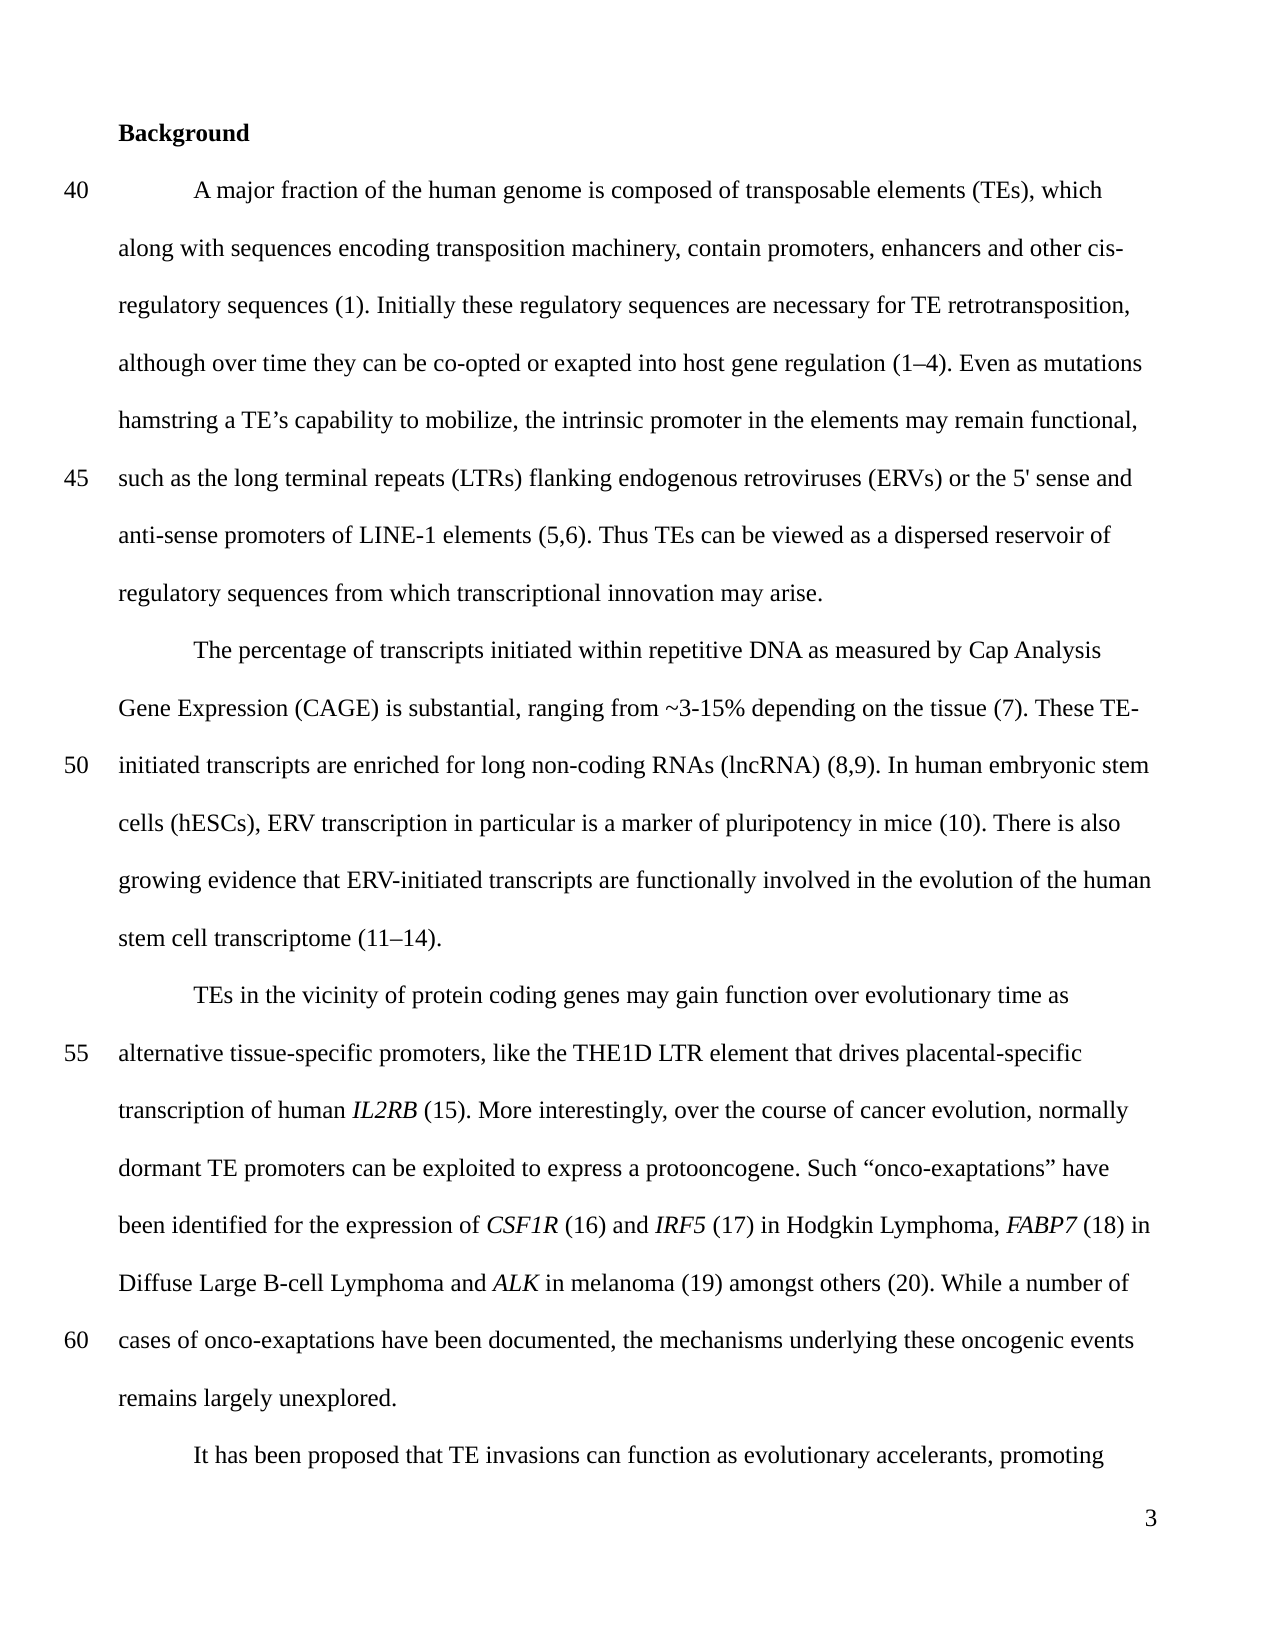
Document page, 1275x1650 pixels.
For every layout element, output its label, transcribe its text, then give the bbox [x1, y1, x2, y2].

text TEs in the vicinity of protein coding genes may gain function over evolutionary time as alternative tissue-specific promoters, like the THE1D LTR element that drives placental-specific transcription of human IL2RB (15). More interestingly, over the course of cancer evolution, normally dormant TE promoters can be exploited to express a protooncogene. Such “onco-exaptations” have been identified for the expression of CSF1R (16) and IRF5 (17) in Hodgkin Lymphoma, FABP7 (18) in Diffuse Large B-cell Lymphoma and ALK in melanoma (19) amongst others (20). While a number of cases of onco-exaptations have been documented, the mechanisms underlying these oncogenic events remains largely unexplored. [118, 981, 1157, 1412]
text The percentage of transcripts initiated within repetitive DNA as measured by Cap Analysis Gene Expression (CAGE) is substantial, ranging from ~3-15% depending on the tissue (7). These TE-initiated transcripts are enriched for long non-coding RNAs (lncRNA) (8,9). In human embryonic stem cells (hESCs), ERV transcription in particular is a marker of pluripotency in mice (10). There is also growing evidence that ERV-initiated transcripts are functionally involved in the evolution of the human stem cell transcriptome (11–14). [118, 636, 1157, 952]
text A major fraction of the human genome is composed of transposable elements (TEs), which along with sequences encoding transposition machinery, contain promoters, enhancers and other cis-regulatory sequences (1). Initially these regulatory sequences are necessary for TE retrotransposition, although over time they can be co-opted or exapted into host gene regulation (1–4). Even as mutations hamstring a TE’s capability to mobilize, the intrinsic promoter in the elements may remain functional, such as the long terminal repeats (LTRs) flanking endogenous retroviruses (ERVs) or the 5' sense and anti-sense promoters of LINE-1 elements (5,6). Thus TEs can be viewed as a dispersed reservoir of regulatory sequences from which transcriptional innovation may arise. [118, 176, 1157, 607]
text Background [118, 118, 1157, 147]
text It has been proposed that TE invasions can function as evolutionary accelerants, promoting [118, 1441, 1157, 1469]
